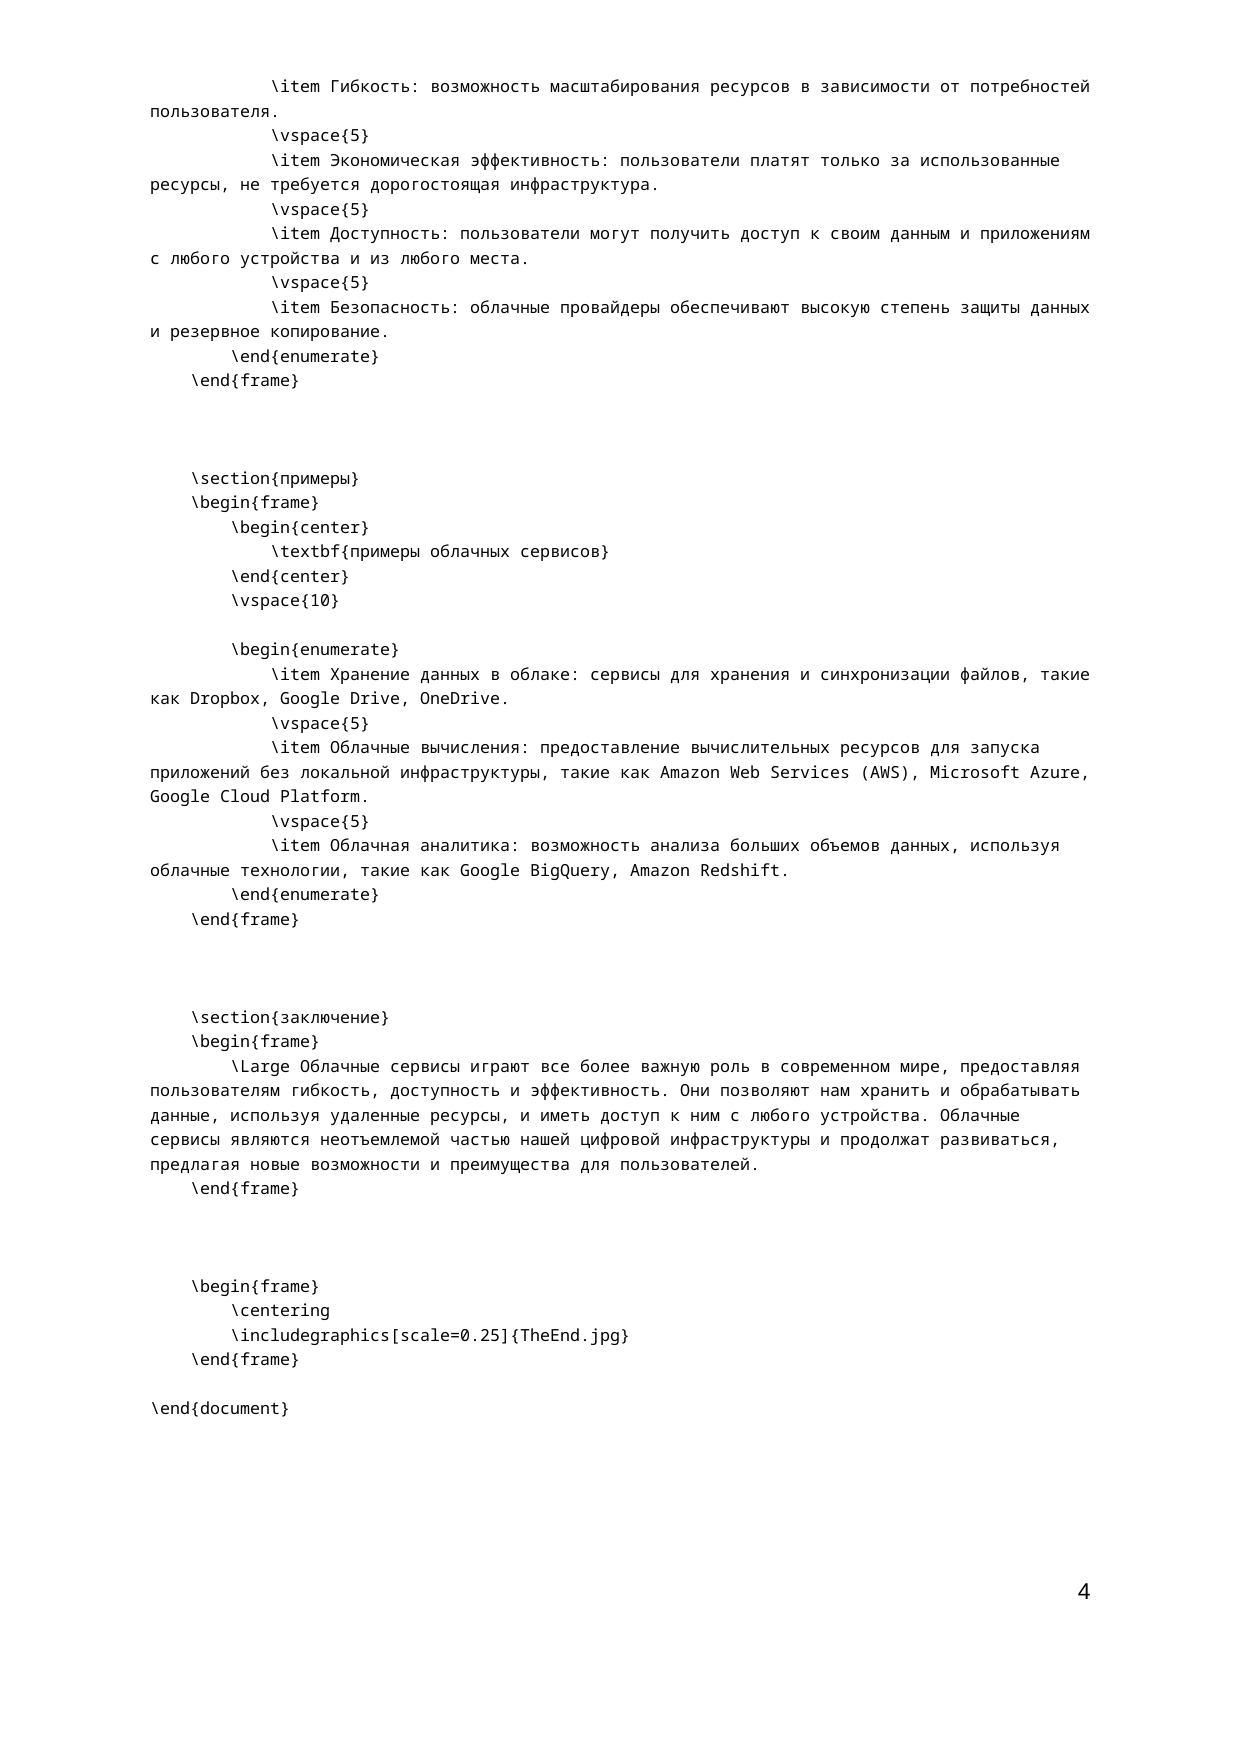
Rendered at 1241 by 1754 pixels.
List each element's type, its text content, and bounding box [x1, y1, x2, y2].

text \vspace{10} [150, 589, 1090, 612]
text \begin{frame} [150, 1274, 1090, 1297]
text \item Безопасность: облачные провайдеры обеспечивают высокую степень защиты данных и резервное копирование. [150, 295, 1090, 342]
text \section{заключение} [150, 1005, 1090, 1028]
text \Large Облачные сервисы играют все более важную роль в современном мире, предоставляя пользователям гибкость, доступность и эффективность. Они позволяют нам хранить и обрабатывать данные, используя удаленные ресурсы, и иметь доступ к ним с любого устройства. Облачные сервисы являются неотъемлемой частью нашей цифровой инфраструктуры и продолжат развиваться, предлагая новые возможности и преимущества для пользователей. [150, 1054, 1090, 1175]
text \vspace{5} [150, 711, 1090, 734]
text \item Гибкость: возможность масштабирования ресурсов в зависимости от потребностей пользователя. [150, 75, 1090, 122]
text \item Хранение данных в облаке: сервисы для хранения и синхронизации файлов, такие как Dropbox, Google Drive, OneDrive. [150, 662, 1090, 710]
text \end{frame} [150, 1177, 1090, 1199]
text \item Облачная аналитика: возможность анализа больших объемов данных, используя облачные технологии, такие как Google BigQuery, Amazon Redshift. [150, 834, 1090, 881]
text \section{примеры} [150, 467, 1090, 489]
text \begin{frame} [150, 1030, 1090, 1052]
text \end{enumerate} [150, 883, 1090, 906]
text \vspace{5} [150, 809, 1090, 832]
text \vspace{5} [150, 197, 1090, 220]
text \includegraphics[scale=0.25]{TheEnd.jpg} [150, 1323, 1090, 1346]
text \vspace{5} [150, 124, 1090, 147]
text \begin{center} [150, 516, 1090, 538]
text \end{enumerate} [150, 344, 1090, 367]
text \textbf{примеры облачных сервисов} [150, 540, 1090, 563]
text \item Доступность: пользователи могут получить доступ к своим данным и приложениям с любого устройства и из любого места. [150, 222, 1090, 269]
text \end{frame} [150, 369, 1090, 391]
text \end{frame} [150, 907, 1090, 930]
text \item Облачные вычисления: предоставление вычислительных ресурсов для запуска приложений без локальной инфраструктуры, такие как Amazon Web Services (AWS), Microsoft Azure, Google Cloud Platform. [150, 736, 1090, 808]
text \end{document} [150, 1397, 1090, 1419]
text \begin{frame} [150, 491, 1090, 514]
text \end{frame} [150, 1348, 1090, 1371]
text \begin{enumerate} [150, 638, 1090, 661]
text \vspace{5} [150, 271, 1090, 293]
text \item Экономическая эффективность: пользователи платят только за использованные ресурсы, не требуется дорогостоящая инфраструктура. [150, 148, 1090, 196]
text \end{center} [150, 564, 1090, 587]
text \centering [150, 1299, 1090, 1322]
